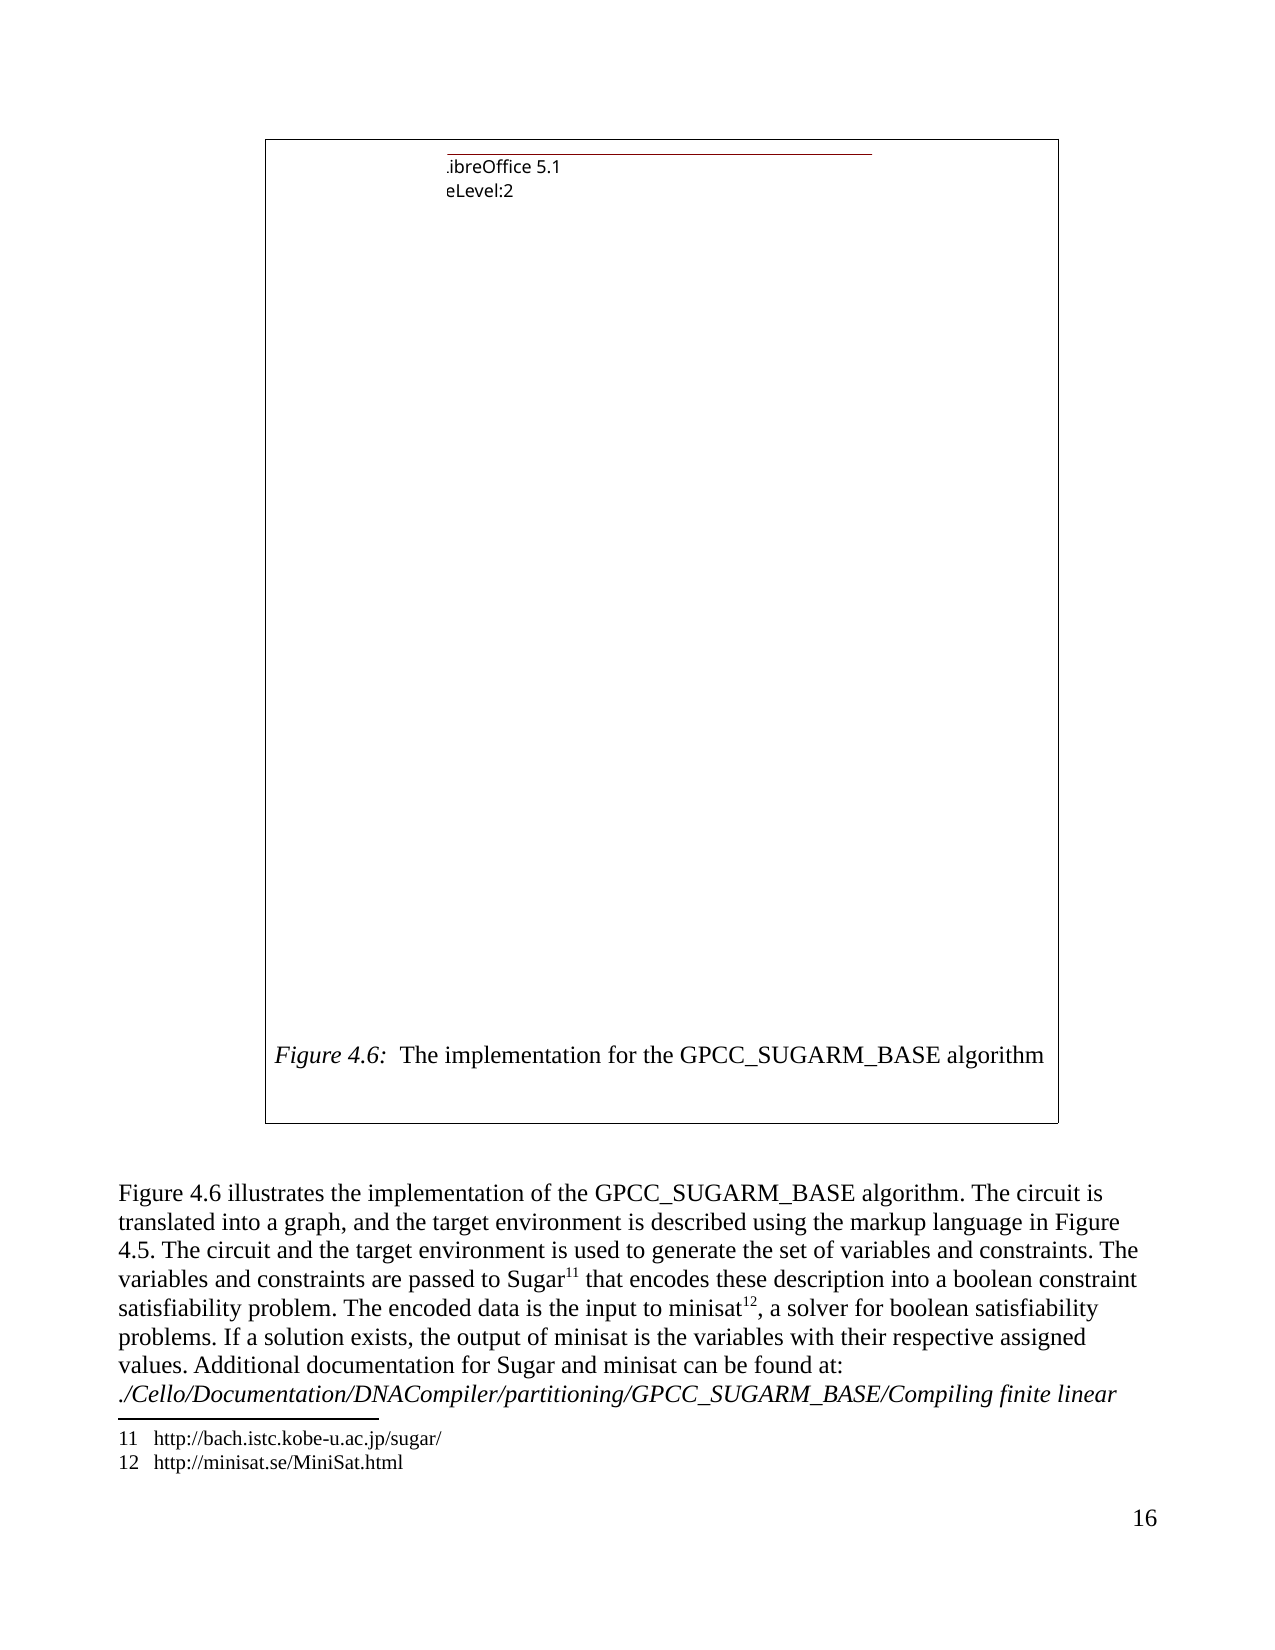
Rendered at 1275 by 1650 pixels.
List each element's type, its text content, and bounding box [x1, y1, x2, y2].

text http://minisat.se/MiniSat.html [118, 1449, 1157, 1474]
text Figure 4.6: The implementation for the GPCC_SUGARM_BASE algorithm [274, 160, 1049, 1069]
text http://bach.istc.kobe-u.ac.jp/sugar/ [118, 1426, 1157, 1449]
text Figure 4.6 illustrates the implementation of the GPCC_SUGARM_BASE algorithm. The circuit is translated into a graph, and the target environment is described using the markup language in Figure 4.5. The circuit and the target environment is used to generate the set of variables and constraints. The variables and constraints are passed to Sugar that encodes these description into a boolean constraint satisfiability problem. The encoded data is the input to minisat, a solver for boolean satisfiability problems. If a solution exists, the output of minisat is the variables with their respective assigned values. Additional documentation for Sugar and minisat can be found at: ./Cello/Documentation/DNACompiler/partitioning/GPCC_SUGARM_BASE/Compiling finite linear [118, 1178, 1157, 1408]
